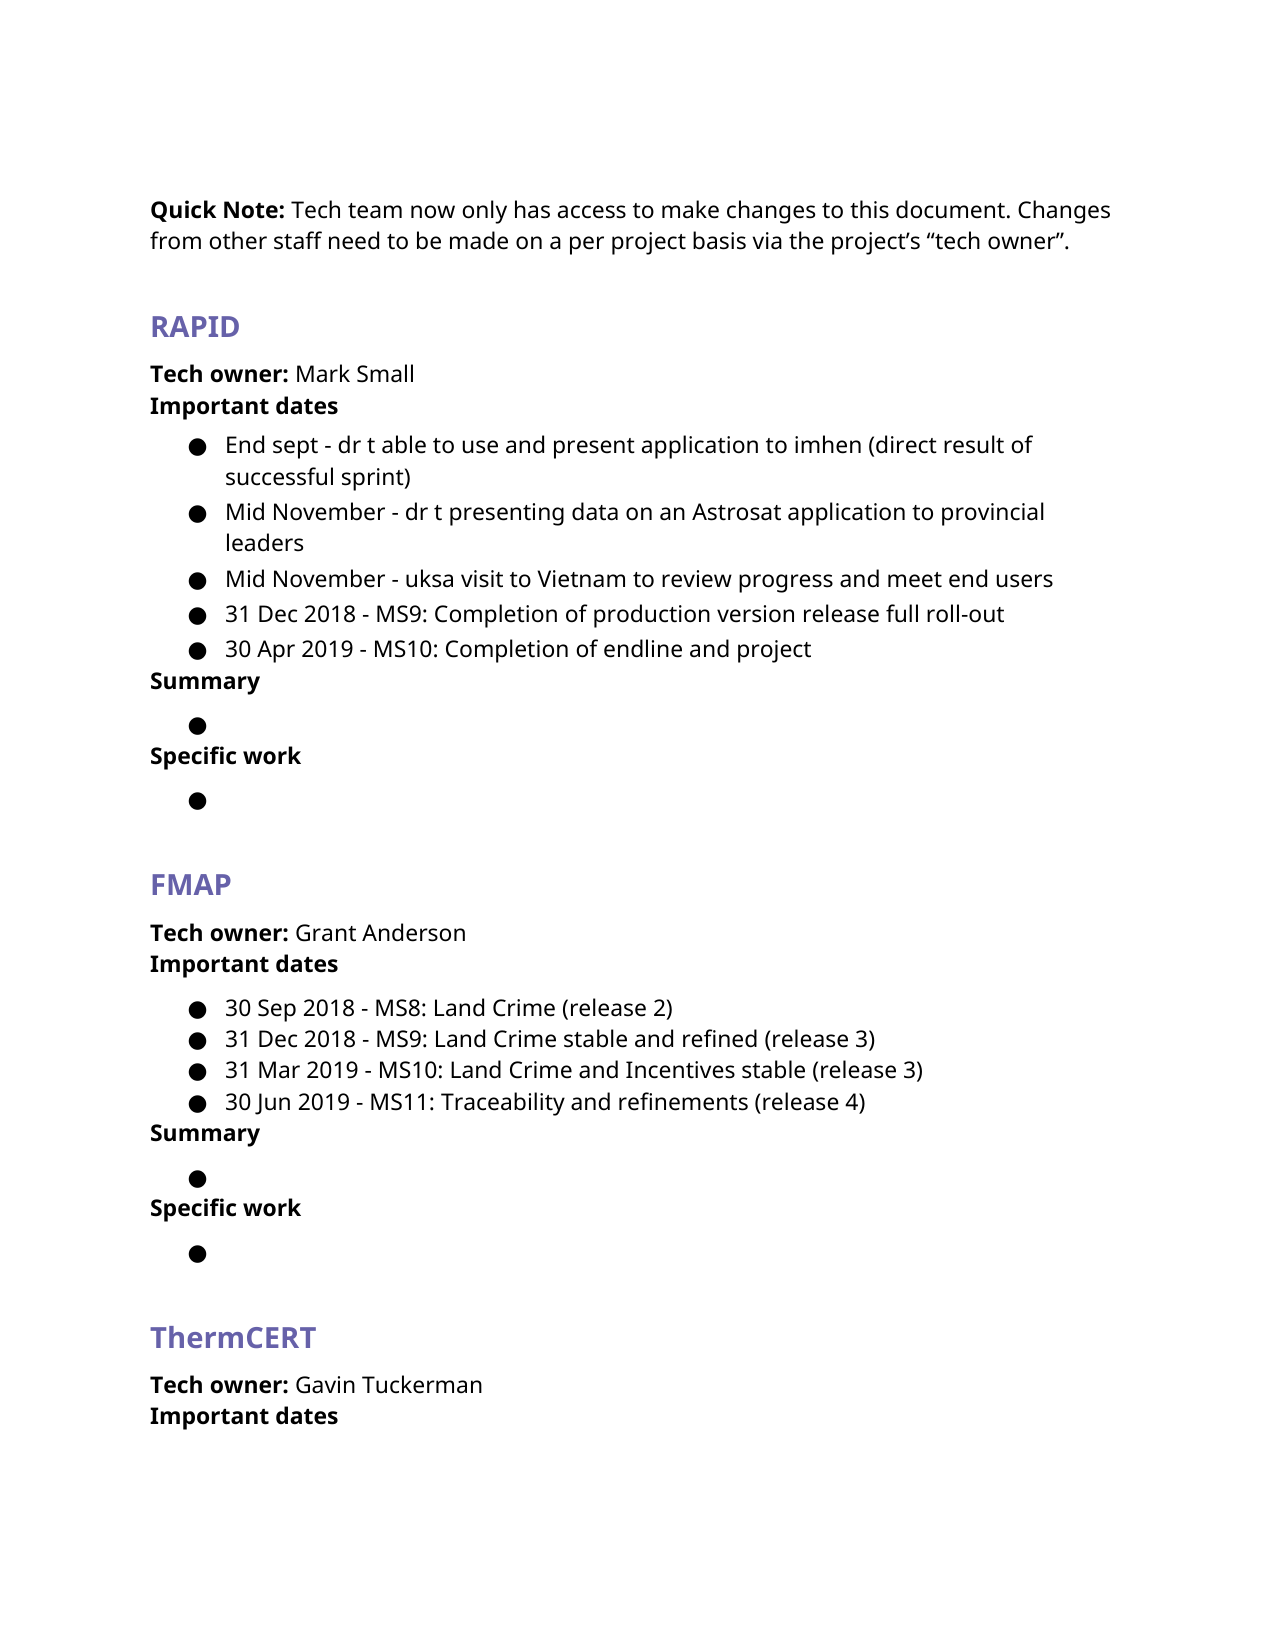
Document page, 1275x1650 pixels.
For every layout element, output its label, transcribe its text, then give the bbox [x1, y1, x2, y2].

list 30 Sep 2018 - MS8: Land Crime (release 2) [187, 992, 1125, 1023]
subtitle Summary [150, 1117, 1128, 1148]
list 31 Mar 2019 - MS10: Land Crime and Incentives stable (release 3) [187, 1054, 1125, 1086]
list Mid November - dr t presenting data on an Astrosat application to provincial leaders [187, 496, 1125, 558]
subtitle Important dates [150, 948, 1128, 979]
text Tech owner: Mark Small [150, 358, 1125, 390]
text Tech owner: Gavin Tuckerman [150, 1369, 1125, 1400]
subtitle FMAP [150, 865, 1128, 904]
subtitle RAPID [150, 306, 1128, 346]
subtitle Summary [150, 665, 1128, 696]
subtitle Important dates [150, 1400, 1128, 1432]
subtitle Specific work [150, 740, 1128, 771]
list Mid November - uksa visit to Vietnam to review progress and meet end users [187, 563, 1125, 594]
text Tech owner: Grant Anderson [150, 917, 1125, 948]
list End sept - dr t able to use and present application to imhen (direct result of successful sprint) [187, 429, 1125, 492]
list 30 Apr 2019 - MS10: Completion of endline and project [187, 633, 1125, 665]
subtitle Specific work [150, 1192, 1128, 1223]
text Quick Note: Tech team now only has access to make changes to this document. Changes from other staff need to be made on a per project basis via the project’s “tech owner”. [150, 162, 1125, 256]
list 31 Dec 2018 - MS9: Completion of production version release full roll-out [187, 598, 1125, 629]
list 30 Jun 2019 - MS11: Traceability and refinements (release 4) [187, 1086, 1125, 1117]
subtitle Important dates [150, 390, 1128, 421]
list 31 Dec 2018 - MS9: Land Crime stable and refined (release 3) [187, 1023, 1125, 1054]
subtitle ThermCERT [150, 1317, 1128, 1357]
